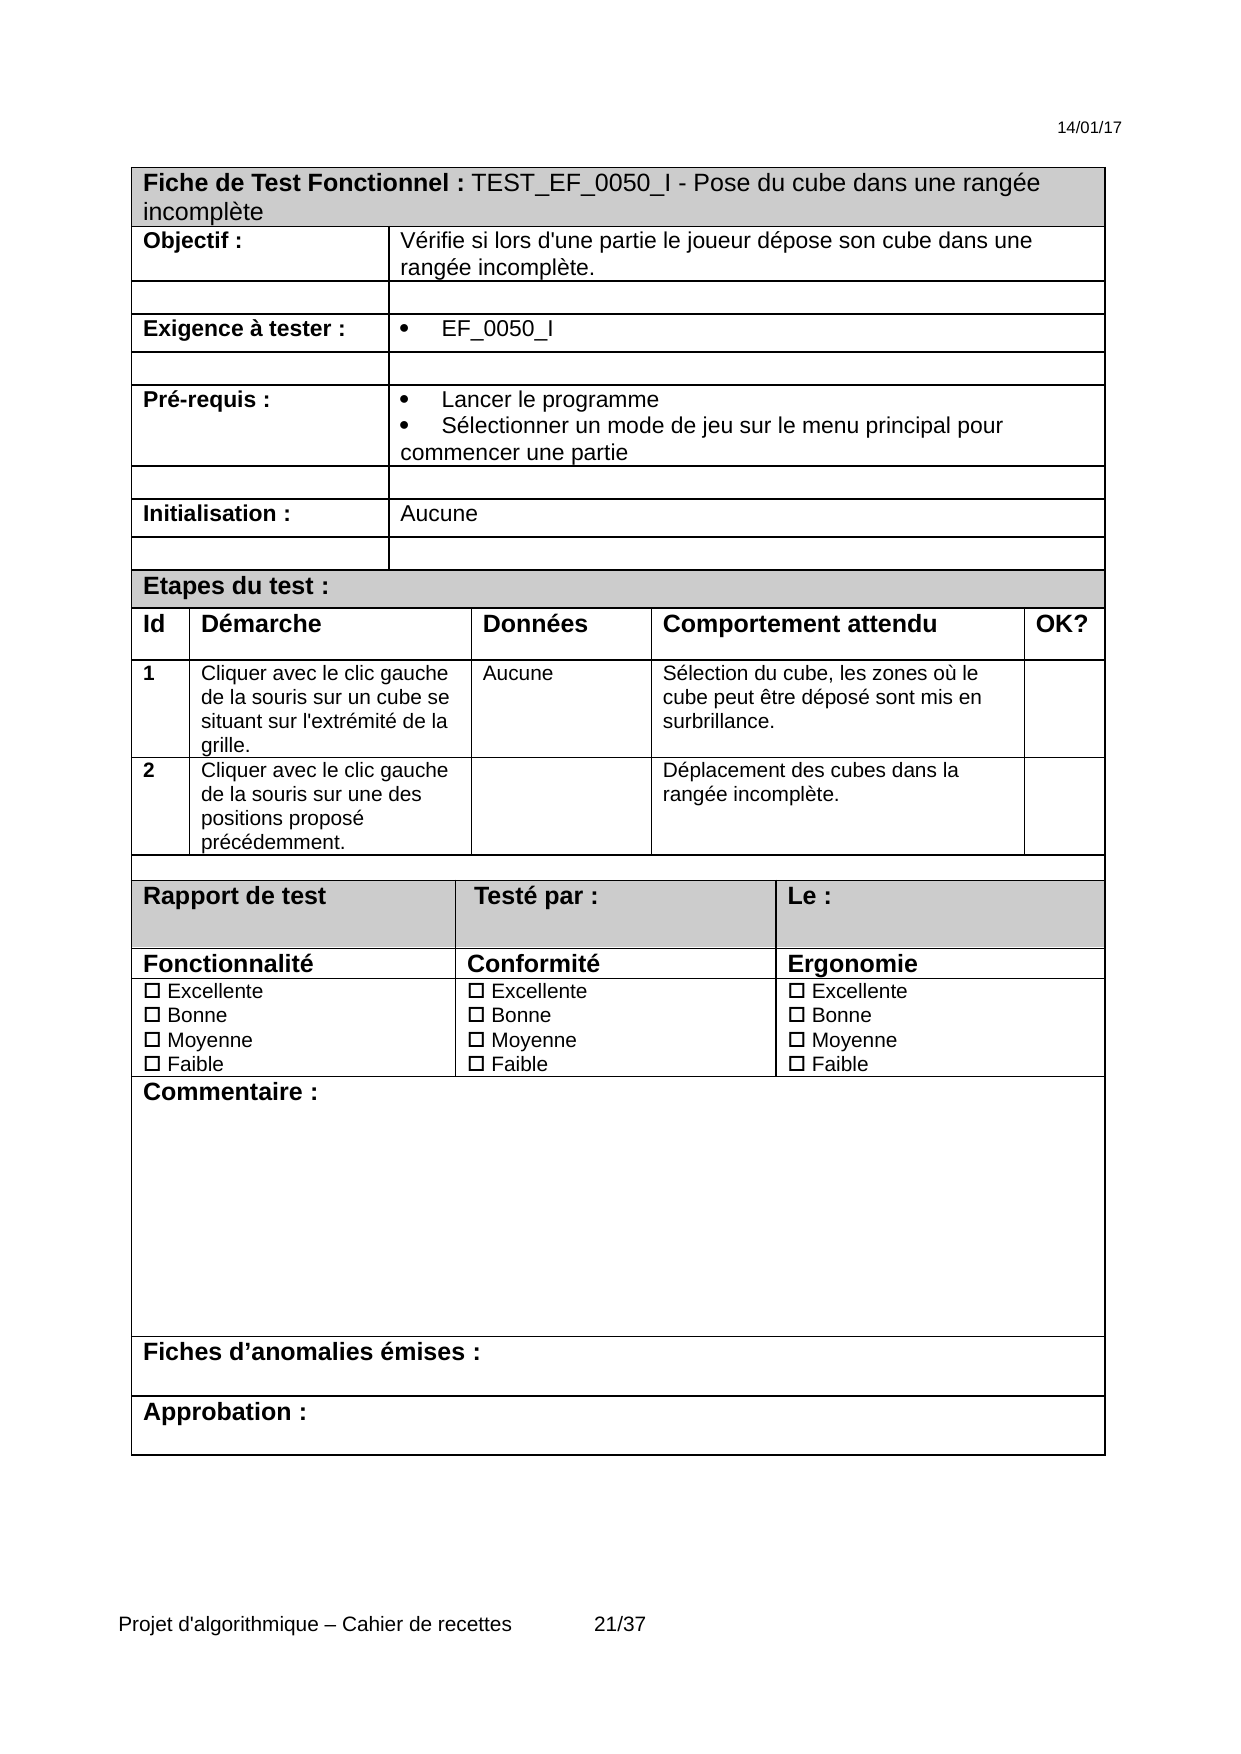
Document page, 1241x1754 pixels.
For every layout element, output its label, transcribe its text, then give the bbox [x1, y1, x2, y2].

table_cell Fiches d’anomalies émises : [132, 1337, 1104, 1395]
table_cell Le : [777, 881, 1104, 947]
table_cell Démarche [190, 609, 471, 659]
table_cell 2 [132, 758, 189, 854]
table_header Fiche de Test Fonctionnel : TEST_EF_0050_I - Pose du cube dans une rangée incomplète [132, 168, 1104, 226]
table_cell [132, 538, 388, 569]
table_cell Déplacement des cubes dans la rangée incomplète. [652, 758, 1024, 854]
table_cell [390, 467, 1104, 498]
table_cell Objectif : [132, 227, 388, 280]
table_cell Conformité [456, 949, 775, 978]
table_cell Lancer le programme Sélectionner un mode de jeu sur le menu principal pour commencer une partie [390, 386, 1104, 465]
table_cell Initialisation : [132, 500, 388, 536]
table_cell [132, 856, 1104, 879]
table_cell Comportement attendu [652, 609, 1024, 659]
table_cell [390, 538, 1104, 569]
table_cell □ Excellente □ Bonne □ Moyenne □ Faible [777, 979, 1104, 1076]
table_cell Fonctionnalité [132, 949, 455, 978]
table_cell [132, 353, 388, 384]
table_cell Etapes du test : [132, 571, 1104, 607]
table_cell EF_0050_I [390, 315, 1104, 351]
table_cell [1025, 758, 1104, 854]
table_cell Aucune [390, 500, 1104, 536]
table_cell [132, 282, 388, 313]
table_cell Cliquer avec le clic gauche de la souris sur une des positions proposé précédemment. [190, 758, 471, 854]
table_cell Id [132, 609, 189, 659]
table_cell Vérifie si lors d'une partie le joueur dépose son cube dans une rangée incomplète. [390, 227, 1104, 280]
table_cell Testé par : [456, 881, 775, 947]
table_cell Pré-requis : [132, 386, 388, 465]
table_cell Aucune [472, 661, 651, 757]
table_cell Rapport de test [132, 881, 455, 947]
table_cell Exigence à tester : [132, 315, 388, 351]
table_cell [1025, 661, 1104, 757]
table_cell Cliquer avec le clic gauche de la souris sur un cube se situant sur l'extrémité de la grille. [190, 661, 471, 757]
table_cell □ Excellente □ Bonne □ Moyenne □ Faible [132, 979, 455, 1076]
table_cell [132, 467, 388, 498]
table_cell [390, 282, 1104, 313]
table_cell Commentaire : [132, 1077, 1104, 1336]
table_cell Données [472, 609, 651, 659]
table_cell 1 [132, 661, 189, 757]
table_cell Approbation : [132, 1397, 1104, 1454]
table_cell Ergonomie [777, 949, 1104, 978]
table_cell □ Excellente □ Bonne □ Moyenne □ Faible [456, 979, 775, 1076]
table_cell Sélection du cube, les zones où le cube peut être déposé sont mis en surbrillance. [652, 661, 1024, 757]
table_cell [472, 758, 651, 854]
table_cell OK? [1025, 609, 1104, 659]
table_cell [390, 353, 1104, 384]
